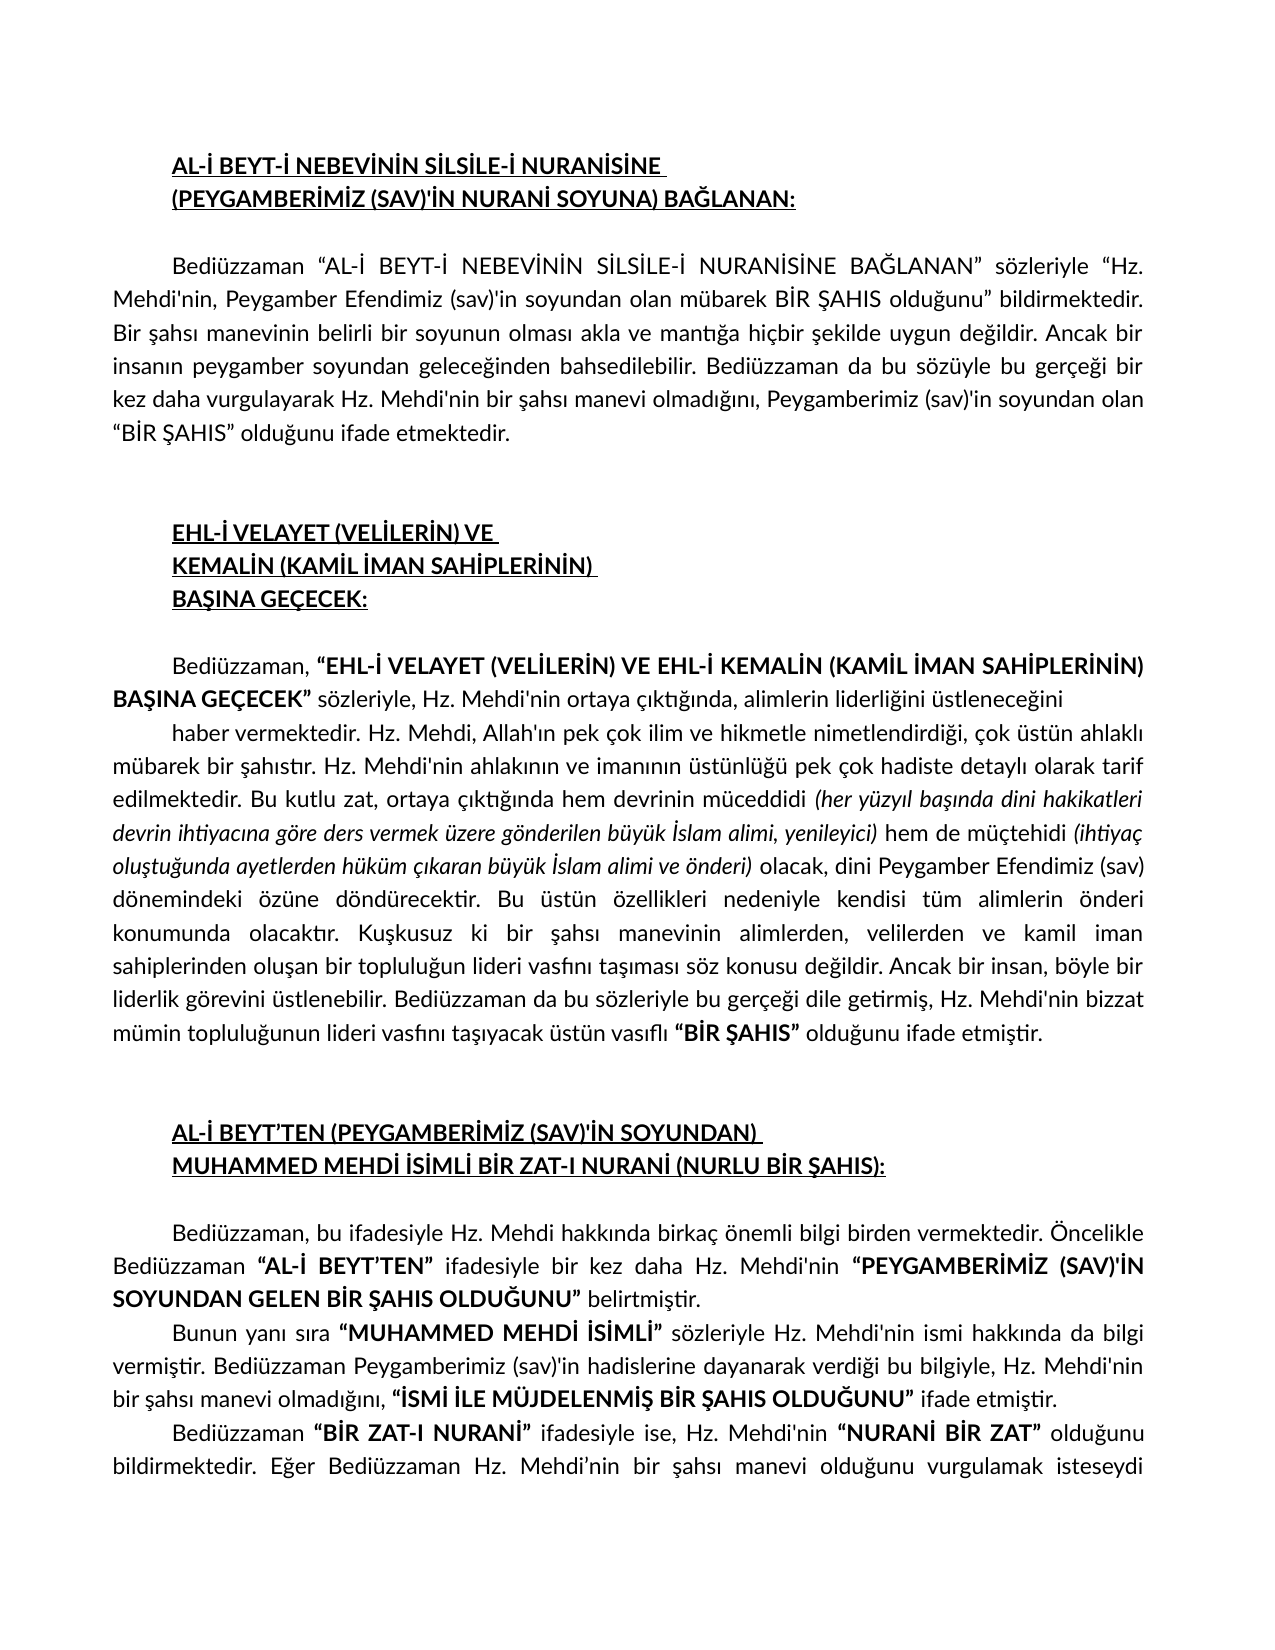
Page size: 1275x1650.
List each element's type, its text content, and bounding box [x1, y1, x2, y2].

text BAŞINA GEÇECEK: [112, 581, 1145, 614]
text Bediüzzaman, bu ifadesiyle Hz. Mehdi hakkında birkaç önemli bilgi birden vermektedir. Öncelikle Bediüzzaman “AL-İ BEYT’TEN” ifadesiyle bir kez daha Hz. Mehdi'nin “PEYGAMBERİMİZ (SAV)'İN SOYUNDAN GELEN BİR ŞAHIS OLDUĞUNU” belirtmiştir. [112, 1214, 1145, 1314]
text Bediüzzaman “BİR ZAT-I NURANİ” ifadesiyle ise, Hz. Mehdi'nin “NURANİ BİR ZAT” olduğunu bildirmektedir. Eğer Bediüzzaman Hz. Mehdi’nin bir şahsı manevi olduğunu vurgulamak isteseydi [112, 1414, 1145, 1481]
text KEMALİN (KAMİL İMAN SAHİPLERİNİN) [112, 548, 1145, 581]
text Bediüzzaman, “EHL-İ VELAYET (VELİLERİN) VE EHL-İ KEMALİN (KAMİL İMAN SAHİPLERİNİN) BAŞINA GEÇECEK” sözleriyle, Hz. Mehdi'nin ortaya çıktığında, alimlerin liderliğini üstleneceğini [112, 648, 1145, 714]
text haber vermektedir. Hz. Mehdi, Allah'ın pek çok ilim ve hikmetle nimetlendirdiği, çok üstün ahlaklı mübarek bir şahıstır. Hz. Mehdi'nin ahlakının ve imanının üstünlüğü pek çok hadiste detaylı olarak tarif edilmektedir. Bu kutlu zat, ortaya çıktığında hem devrinin müceddidi (her yüzyıl başında dini hakikatleri devrin ihtiyacına göre ders vermek üzere gönderilen büyük İslam alimi, yenileyici) hem de müçtehidi (ihtiyaç oluştuğunda ayetlerden hüküm çıkaran büyük İslam alimi ve önderi) olacak, dini Peygamber Efendimiz (sav) dönemindeki özüne döndürecektir. Bu üstün özellikleri nedeniyle kendisi tüm alimlerin önderi konumunda olacaktır. Kuşkusuz ki bir şahsı manevinin alimlerden, velilerden ve kamil iman sahiplerinden oluşan bir topluluğun lideri vasfını taşıması söz konusu değildir. Ancak bir insan, böyle bir liderlik görevini üstlenebilir. Bediüzzaman da bu sözleriyle bu gerçeği dile getirmiş, Hz. Mehdi'nin bizzat mümin topluluğunun lideri vasfını taşıyacak üstün vasıflı “BİR ŞAHIS” olduğunu ifade etmiştir. [112, 714, 1145, 1048]
text AL-İ BEYT’TEN (PEYGAMBERİMİZ (SAV)'İN SOYUNDAN) [112, 1114, 1145, 1148]
text Bediüzzaman “AL-İ BEYT-İ NEBEVİNİN SİLSİLE-İ NURANİSİNE BAĞLANAN” sözleriyle “Hz. Mehdi'nin, Peygamber Efendimiz (sav)'in soyundan olan mübarek BİR ŞAHIS olduğunu” bildirmektedir. Bir şahsı manevinin belirli bir soyunun olması akla ve mantığa hiçbir şekilde uygun değildir. Ancak bir insanın peygamber soyundan geleceğinden bahsedilebilir. Bediüzzaman da bu sözüyle bu gerçeği bir kez daha vurgulayarak Hz. Mehdi'nin bir şahsı manevi olmadığını, Peygamberimiz (sav)'in soyundan olan “BİR ŞAHIS” olduğunu ifade etmektedir. [112, 248, 1145, 448]
text (PEYGAMBERİMİZ (SAV)'İN NURANİ SOYUNA) BAĞLANAN: [112, 181, 1145, 214]
text MUHAMMED MEHDİ İSİMLİ BİR ZAT-I NURANİ (NURLU BİR ŞAHIS): [112, 1148, 1145, 1181]
text Bunun yanı sıra “MUHAMMED MEHDİ İSİMLİ” sözleriyle Hz. Mehdi'nin ismi hakkında da bilgi vermiştir. Bediüzzaman Peygamberimiz (sav)'in hadislerine dayanarak verdiği bu bilgiyle, Hz. Mehdi'nin bir şahsı manevi olmadığını, “İSMİ İLE MÜJDELENMİŞ BİR ŞAHIS OLDUĞUNU” ifade etmiştir. [112, 1314, 1145, 1414]
text AL-İ BEYT-İ NEBEVİNİN SİLSİLE-İ NURANİSİNE [112, 148, 1145, 181]
text EHL-İ VELAYET (VELİLERİN) VE [112, 514, 1145, 548]
